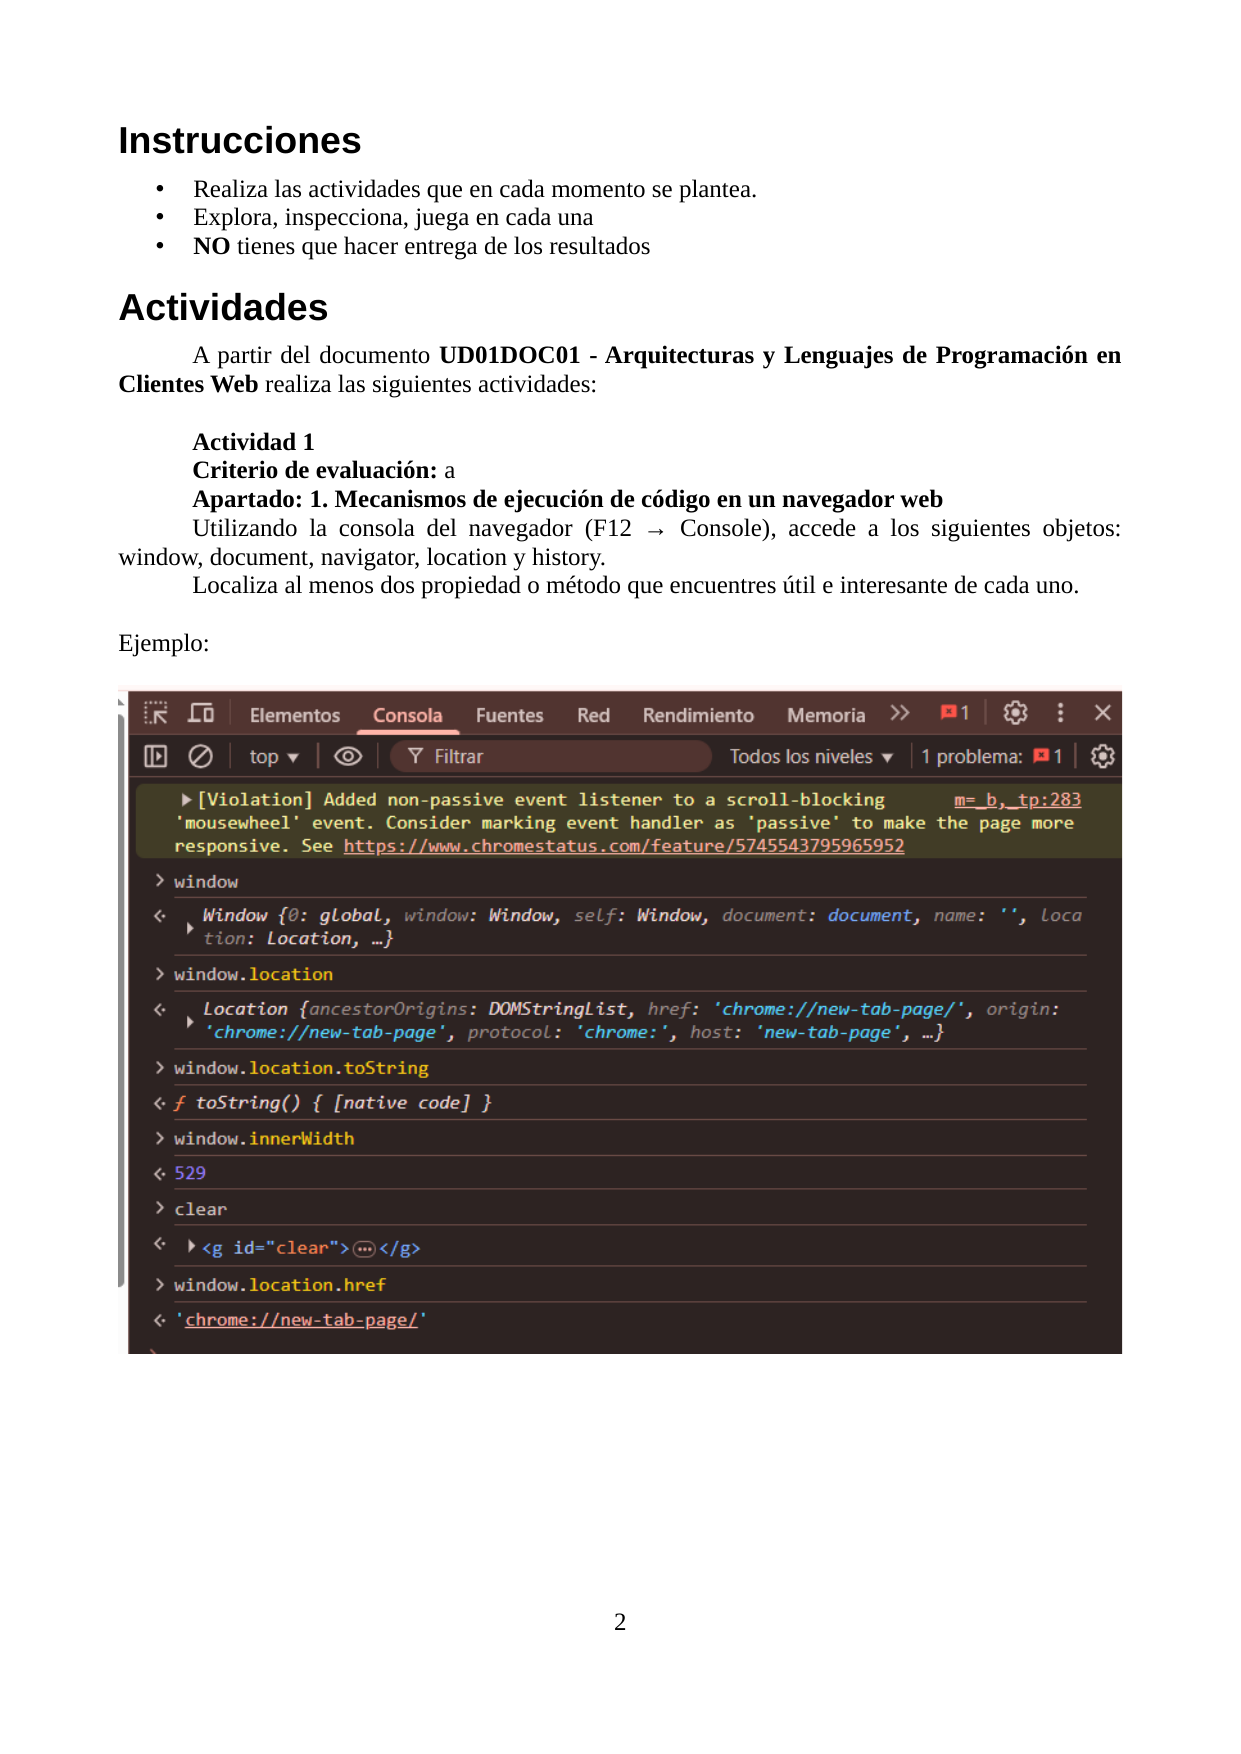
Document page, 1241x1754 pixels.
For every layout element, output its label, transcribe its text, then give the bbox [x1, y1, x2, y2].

text Localiza al menos dos propiedad o método que encuentres útil e interesante de cada uno. [118, 571, 1122, 599]
list NO tienes que hacer entrega de los resultados [156, 231, 1122, 260]
subtitle Instrucciones [118, 118, 1122, 161]
picture [118, 685, 1123, 1354]
text Ejemplo: [118, 628, 1122, 657]
subtitle Actividades [118, 285, 1122, 328]
text Actividad 1 [118, 427, 1122, 456]
text Criterio de evaluación: a [118, 456, 1122, 484]
text A partir del documento UD01DOC01 - Arquitecturas y Lenguajes de Programación en Clientes Web realiza las siguientes actividades: [118, 341, 1122, 398]
list Explora, inspecciona, juega en cada una [156, 202, 1122, 231]
text Apartado: 1. Mecanismos de ejecución de código en un navegador web [118, 484, 1122, 513]
text Utilizando la consola del navegador (F12 → Console), accede a los siguientes objetos: window, document, navigator, location y history. [118, 513, 1122, 571]
list Realiza las actividades que en cada momento se plantea. [156, 174, 1122, 202]
